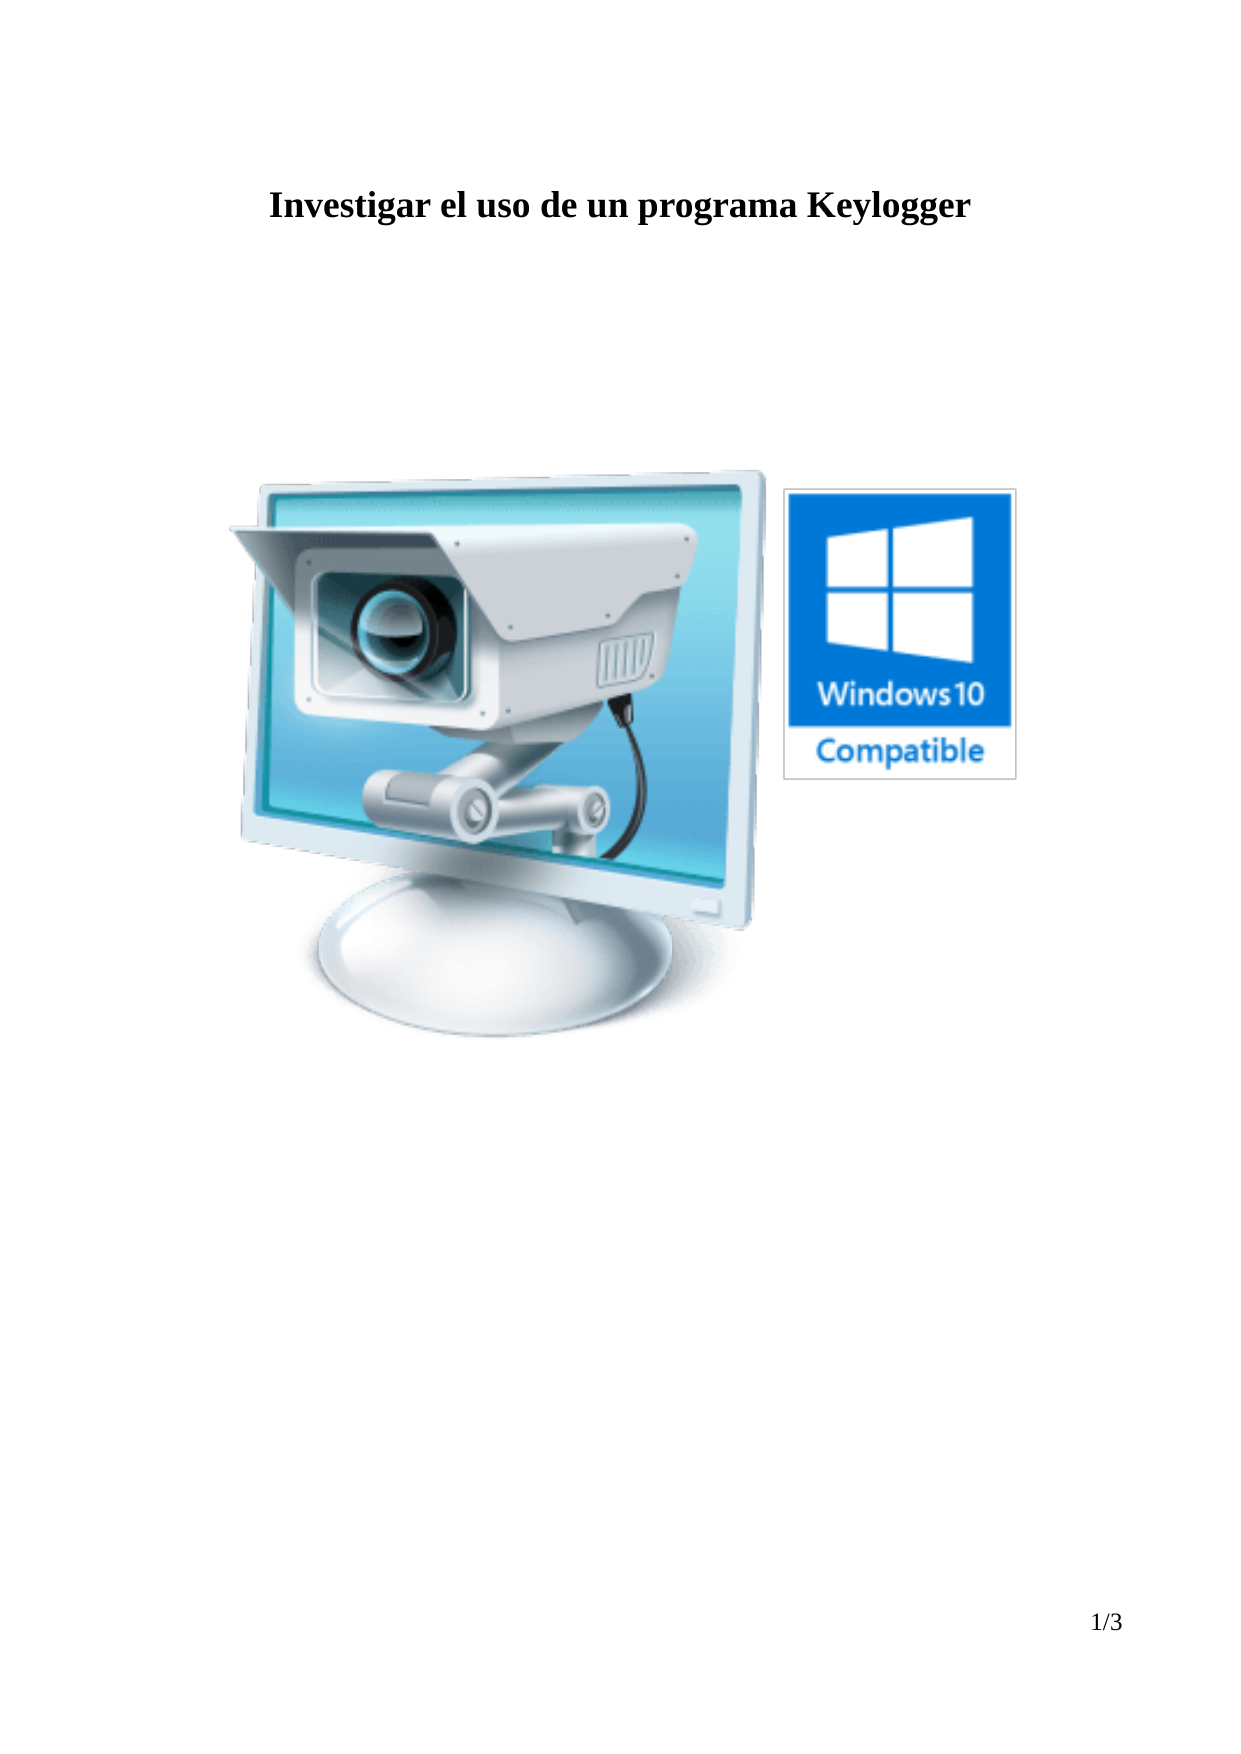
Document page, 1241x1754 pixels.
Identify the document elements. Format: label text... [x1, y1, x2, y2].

text Investigar el uso de un programa Keylogger [118, 182, 1122, 225]
picture [205, 448, 1035, 1042]
